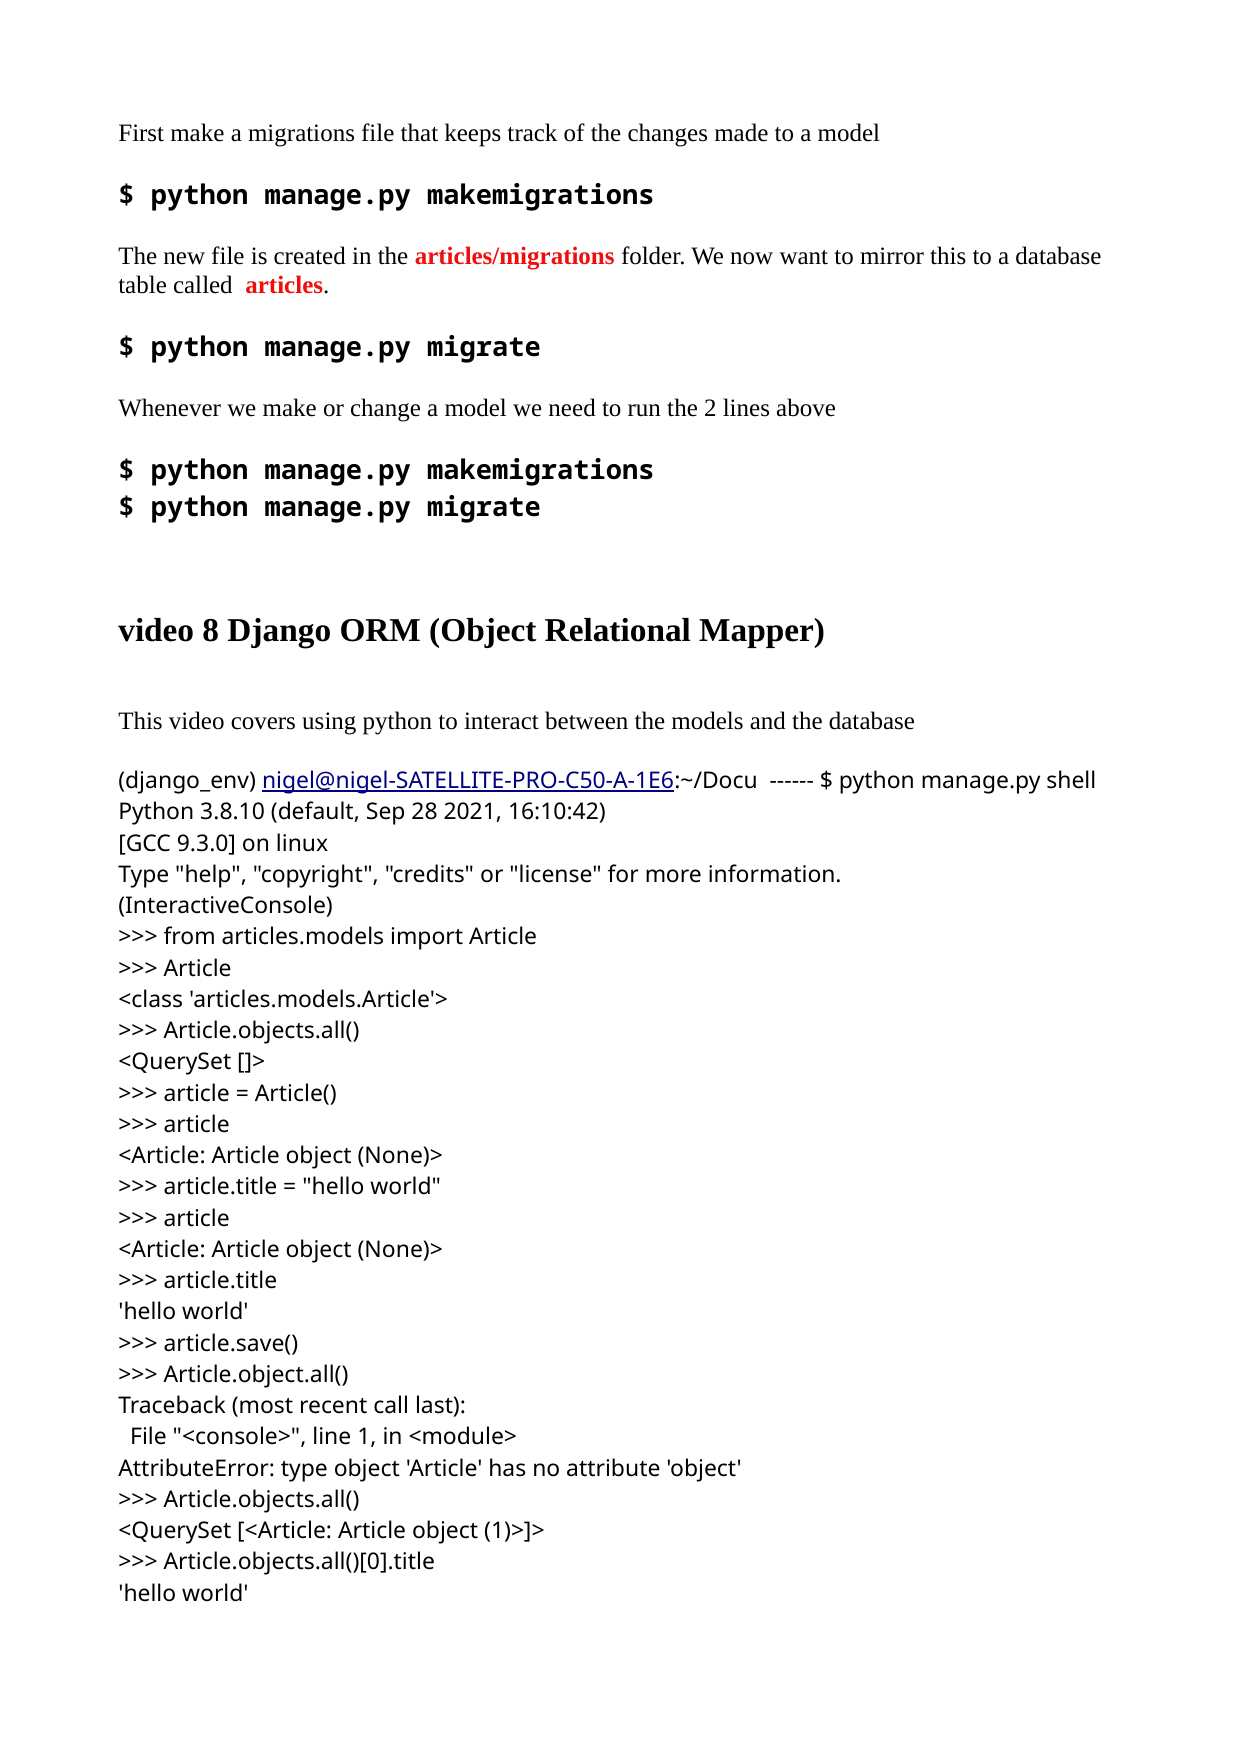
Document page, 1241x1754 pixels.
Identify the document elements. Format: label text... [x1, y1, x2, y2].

text $ python manage.py makemigrations [118, 176, 1122, 212]
text <Article: Article object (None)> [118, 1233, 1122, 1264]
text video 8 Django ORM (Object Relational Mapper) [118, 611, 1122, 649]
text Python 3.8.10 (default, Sep 28 2021, 16:10:42) [118, 795, 1122, 826]
text (django_env) nigel@nigel-SATELLITE-PRO-C50-A-1E6:~/Docu ------ $ python manage.py shell [118, 764, 1122, 795]
text >>> article = Article() [118, 1076, 1122, 1108]
text File "<console>", line 1, in <module> [118, 1420, 1122, 1451]
text >>> Article [118, 951, 1122, 983]
text Traceback (most recent call last): [118, 1389, 1122, 1420]
text 'hello world' [118, 1295, 1122, 1326]
text $ python manage.py migrate [118, 327, 1122, 364]
text >>> article.save() [118, 1326, 1122, 1358]
text Type "help", "copyright", "credits" or "license" for more information. [118, 858, 1122, 889]
text >>> article.title [118, 1264, 1122, 1295]
text >>> article [118, 1201, 1122, 1233]
text <QuerySet [<Article: Article object (1)>]> [118, 1514, 1122, 1545]
text >>> article [118, 1108, 1122, 1139]
text Whenever we make or change a model we need to run the 2 lines above [118, 393, 1122, 422]
text >>> article.title = "hello world" [118, 1170, 1122, 1201]
text [GCC 9.3.0] on linux [118, 826, 1122, 858]
text >>> Article.objects.all() [118, 1483, 1122, 1514]
text >>> Article.objects.all()[0].title [118, 1545, 1122, 1576]
text $ python manage.py migrate [118, 487, 1122, 524]
text (InteractiveConsole) [118, 889, 1122, 920]
text AttributeError: type object 'Article' has no attribute 'object' [118, 1451, 1122, 1483]
text <QuerySet []> [118, 1045, 1122, 1076]
text The new file is created in the articles/migrations folder. We now want to mirror this to a database table called articles. [118, 241, 1122, 299]
text First make a migrations file that keeps track of the changes made to a model [118, 118, 1122, 147]
text >>> Article.object.all() [118, 1358, 1122, 1389]
text <class 'articles.models.Article'> [118, 983, 1122, 1014]
text $ python manage.py makemigrations [118, 451, 1122, 487]
text >>> from articles.models import Article [118, 920, 1122, 951]
text <Article: Article object (None)> [118, 1139, 1122, 1170]
text 'hello world' [118, 1576, 1122, 1608]
text >>> Article.objects.all() [118, 1014, 1122, 1045]
text This video covers using python to interact between the models and the database [118, 706, 1122, 735]
